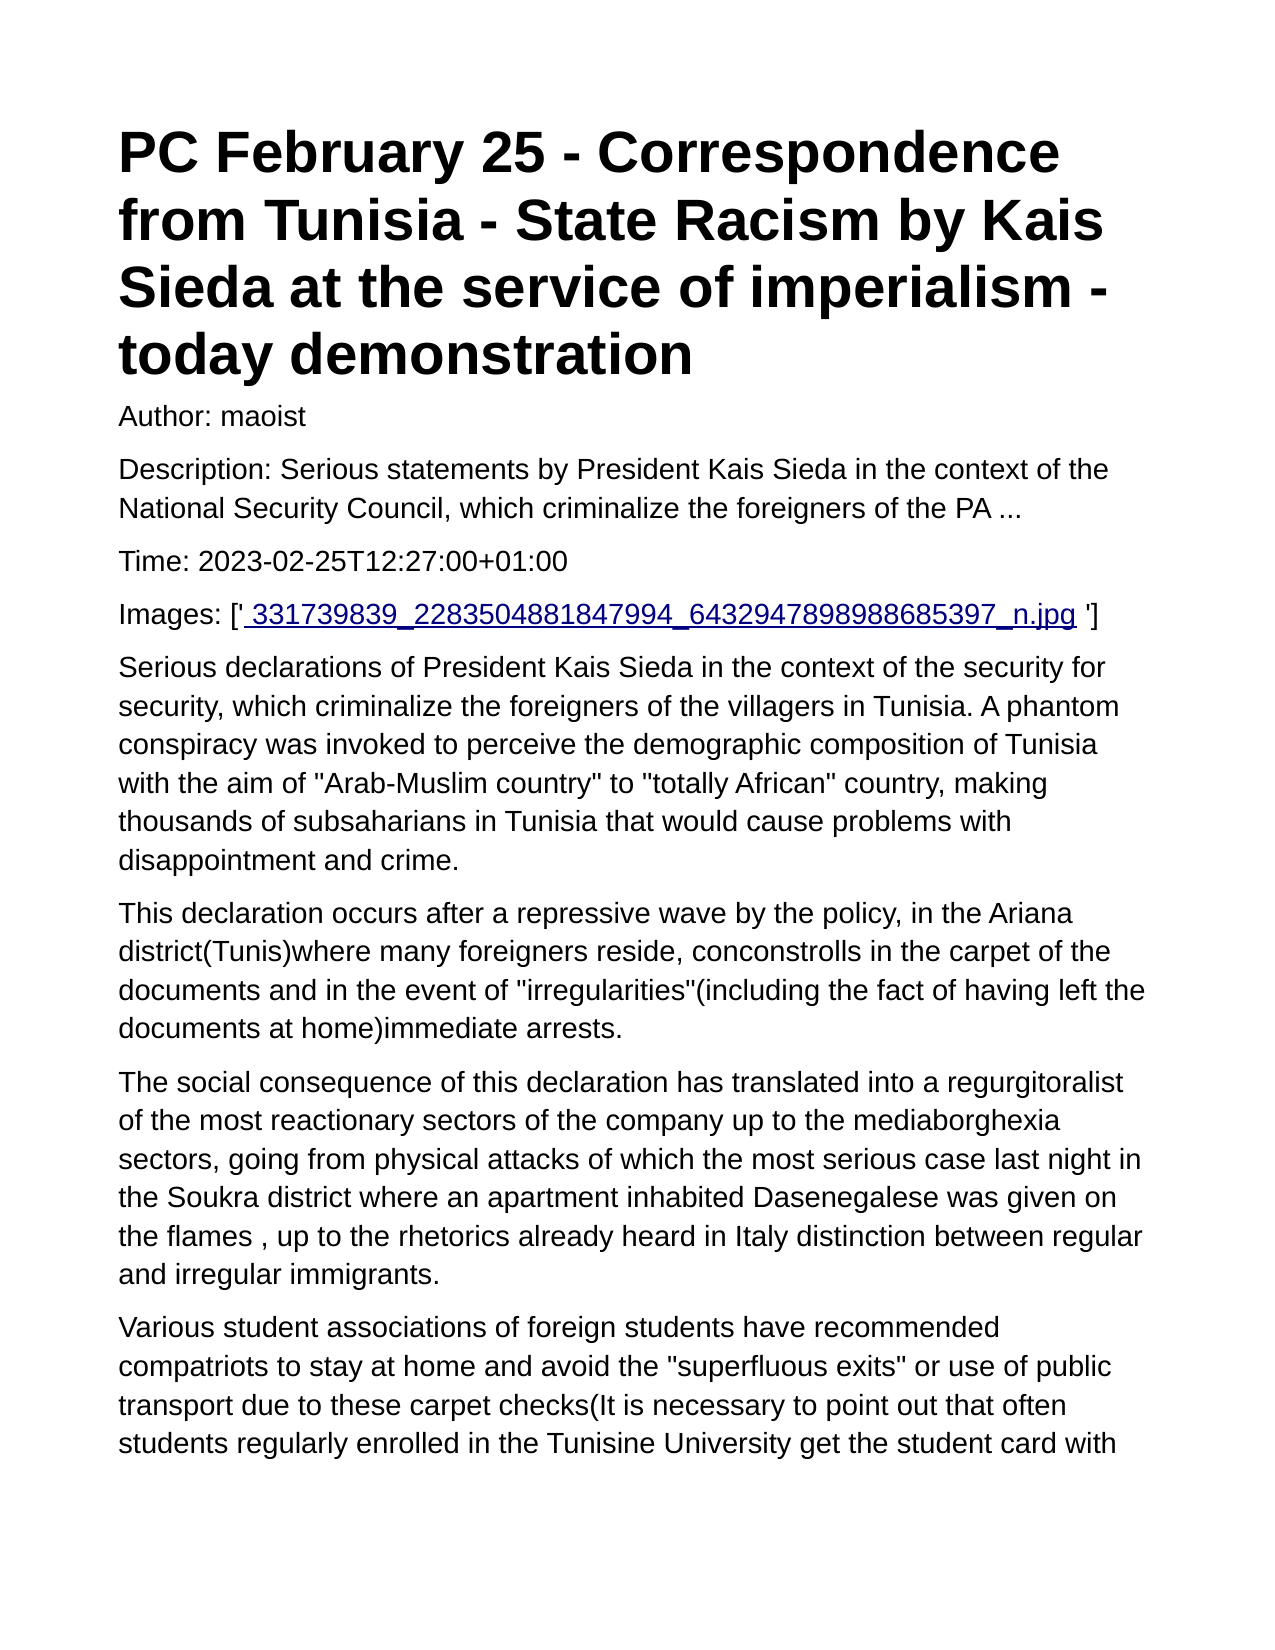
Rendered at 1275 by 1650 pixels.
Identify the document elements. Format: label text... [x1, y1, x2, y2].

text Serious declarations of President Kais Sieda in the context of the security for security, which criminalize the foreigners of the villagers in Tunisia. A phantom conspiracy was invoked to perceive the demographic composition of Tunisia with the aim of "Arab-Muslim country" to "totally African" country, making thousands of subsaharians in Tunisia that would cause problems with disappointment and crime. [118, 650, 1157, 876]
text Images: [' 331739839_2283504881847994_6432947898988685397_n.jpg '] [118, 597, 1157, 630]
text Author: maoist [118, 399, 1157, 432]
subtitle PC February 25 - Correspondence from Tunisia - State Racism by Kais Sieda at the service of imperialism - today demonstration [118, 118, 1157, 386]
text Description: Serious statements by President Kais Sieda in the context of the National Security Council, which criminalize the foreigners of the PA ... [118, 452, 1157, 524]
text The social consequence of this declaration has translated into a regurgitoralist of the most reactionary sectors of the company up to the mediaborghexia sectors, going from physical attacks of which the most serious case last night in the Soukra district where an apartment inhabited Dasenegalese was given on the flames , up to the rhetorics already heard in Italy distinction between regular and irregular immigrants. [118, 1064, 1157, 1291]
text This declaration occurs after a repressive wave by the policy, in the Ariana district(Tunis)where many foreigners reside, conconstrolls in the carpet of the documents and in the event of "irregularities"(including the fact of having left the documents at home)immediate arrests. [118, 896, 1157, 1045]
text Various student associations of foreign students have recommended compatriots to stay at home and avoid the "superfluous exits" or use of public transport due to these carpet checks(It is necessary to point out that often students regularly enrolled in the Tunisine University get the student card with [118, 1310, 1157, 1459]
text Time: 2023-02-25T12:27:00+01:00 [118, 544, 1157, 577]
